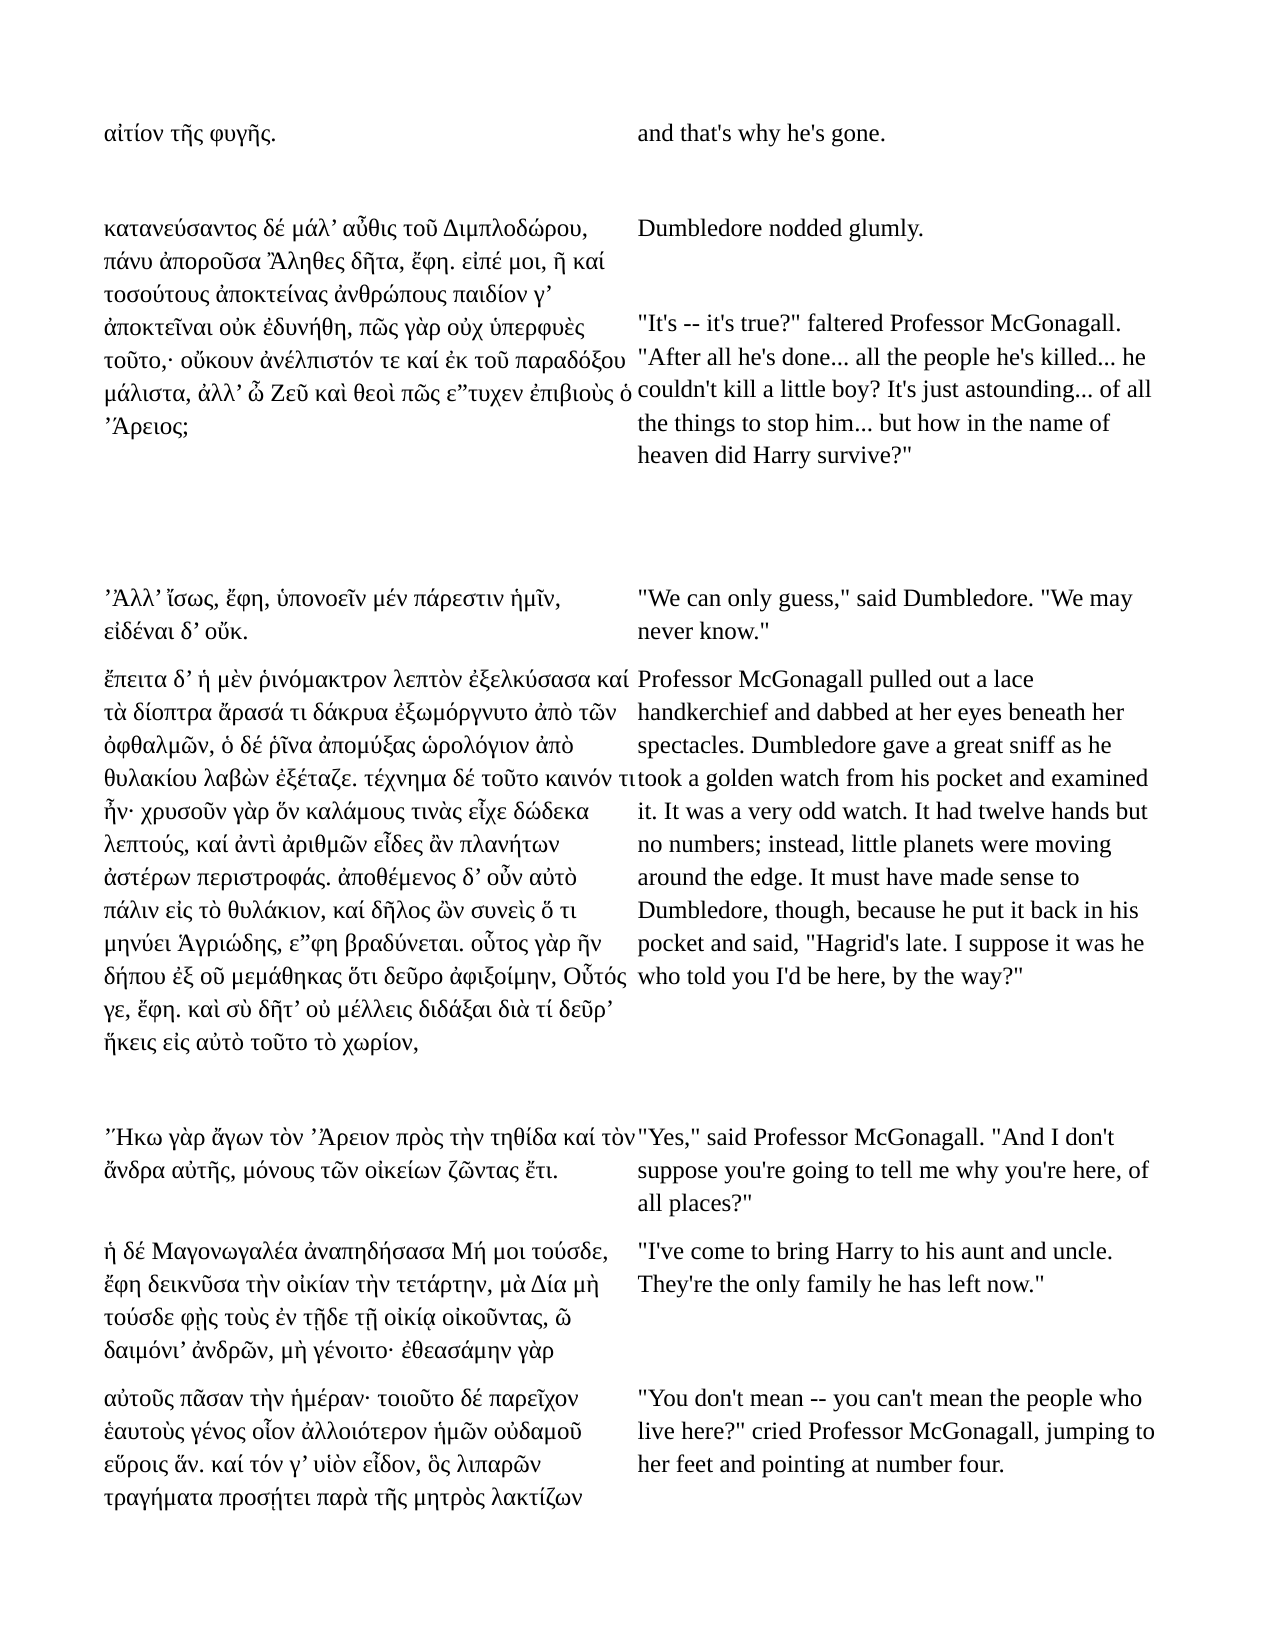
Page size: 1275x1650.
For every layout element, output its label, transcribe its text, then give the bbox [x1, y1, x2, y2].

table_cell Professor McGonagall pulled out a lace handkerchief and dabbed at her eyes beneath her spectacles. Dumbledore gave a great sniff as he took a golden watch from his pocket and examined it. It was a very odd watch. It had twelve hands but no numbers; instead, little planets were moving around the edge. It must have made sense to Dumbledore, though, because he put it back in his pocket and said, "Hagrid's late. I suppose it was he who told you I'd be here, by the way?" [638, 664, 1157, 1075]
table_cell ἡ δέ Μαγονωγαλέα ἀναπηδήσασα Μή μοι τούσδε, ἔφη δεικνῦσα τὴν οἰκίαν τὴν τετάρτην, μὰ Δία μὴ τούσδε φῂς τοὺς ἐν τῇδε τῇ οἰκίᾳ οἰκοῦντας, ῶ δαιμόνι’ ἀνδρῶν, μὴ γένοιτο· ἐθεασάμην γὰρ [104, 1236, 637, 1383]
table_cell "Yes," said Professor McGonagall. "And I don't suppose you're going to tell me why you're here, of all places?" [638, 1123, 1157, 1236]
table_cell [638, 166, 1157, 213]
table_cell "I've come to bring Harry to his aunt and uncle. They're the only family he has left now." [638, 1236, 1157, 1383]
table_cell [638, 536, 1157, 583]
table_cell ’Ἀλλ’ ἴσως, ἔφη, ὑπονοεῖν μέν πάρεστιν ἡμῖν, εἰδέναι δ’ οὔκ. [104, 584, 637, 664]
table_cell [104, 488, 637, 536]
table_cell [104, 166, 637, 213]
table_cell [104, 536, 637, 583]
table_cell [638, 1075, 1157, 1122]
table_cell [104, 1075, 637, 1122]
table_cell ’Ήκω γὰρ ἄγων τὸν ’Ἀρειον πρὸς τὴν τηθίδα καί τὸν ἄνδρα αὐτῆς, μόνους τῶν οἰκείων ζῶντας ἔτι. [104, 1123, 637, 1236]
table_cell [638, 488, 1157, 536]
table_cell ἔπειτα δ’ ἡ μὲν ῥινόμακτρον λεπτὸν ἐξελκύσασα καί τὰ δίοπτρα ἄρασά τι δάκρυα ἐξωμόργνυτο ἀπὸ τῶν ὀφθαλμῶν, ὁ δέ ῥῖνα ἀπομύξας ὡρολόγιον ἀπὸ θυλακίου λαβὼν ἐξέταζε. τέχνημα δέ τοῦτο καινόν τι ἦν· χρυσοῦν γὰρ ὅν καλάμους τινὰς εἶχε δώδεκα λεπτούς, καί ἀντὶ ἀριθμῶν εἶδες ἂν πλανήτων ἀστέρων περιστροφάς. ἀποθέμενος δ’ οὖν αὐτὸ πάλιν εἰς τὸ θυλάκιον, καί δῆλος ὢν συνεὶς ὅ τι μηνύει Ἁγριώδης, ε”φη βραδύνεται. οὗτος γὰρ ῆν δήπου ἐξ οῦ μεμάθηκας ὅτι δεῦρο ἀφιξοίμην, Οὗτός γε, ἔφη. καὶ σὺ δῆτ’ οὐ μέλλεις διδάξαι διὰ τί δεῦρ’ ἥκεις εἰς αὐτὸ τοῦτο τὸ χωρίον, [104, 664, 637, 1075]
table_cell "We can only guess," said Dumbledore. "We may never know." [638, 584, 1157, 664]
table_cell "You don't mean -- you can't mean the people who live here?" cried Professor McGonagall, jumping to her feet and pointing at number four. [638, 1383, 1157, 1511]
table_cell -- and that's why he's gone. [638, 118, 1157, 166]
table_cell αἰτίον τῆς φυγῆς. [104, 118, 637, 166]
table_cell αὐτοῦς πᾶσαν τὴν ἡμέραν· τοιοῦτο δέ παρεῖχον ἑαυτοὺς γένος οἷον ἀλλοιότερον ἡμῶν οὐδαμοῦ εὕροις ἅν. καί τόν γ’ υἱὸν εἶδον, ὃς λιπαρῶν τραγήματα προσῄτει παρὰ τῆς μητρὸς λακτίζων [104, 1383, 637, 1511]
table_cell Dumbledore nodded glumly. "It's -- it's true?" faltered Professor McGonagall. "After all he's done... all the people he's killed... he couldn't kill a little boy? It's just astounding... of all the things to stop him... but how in the name of heaven did Harry survive?" [638, 213, 1157, 488]
table_cell κατανεύσαντος δέ μάλ’ αὖθις τοῦ Διμπλοδώρου, πάνυ ἀποροῦσα Ἂληθες δῆτα, ἔφη. εἰπέ μοι, ῆ καί τοσούτους ἀποκτείνας ἀνθρώπους παιδίον γ’ ἀποκτεῖναι οὐκ ἐδυνήθη, πῶς γὰρ οὐχ ὑπερφυὲς τοῦτο,· οὔκουν ἀνέλπιστόν τε καί ἐκ τοῦ παραδόξου μάλιστα, ἀλλ’ ὦ Ζεῦ καὶ θεοὶ πῶς ε”τυχεν ἐπιβιοὺς ὁ ’Άρειος; [104, 213, 637, 488]
